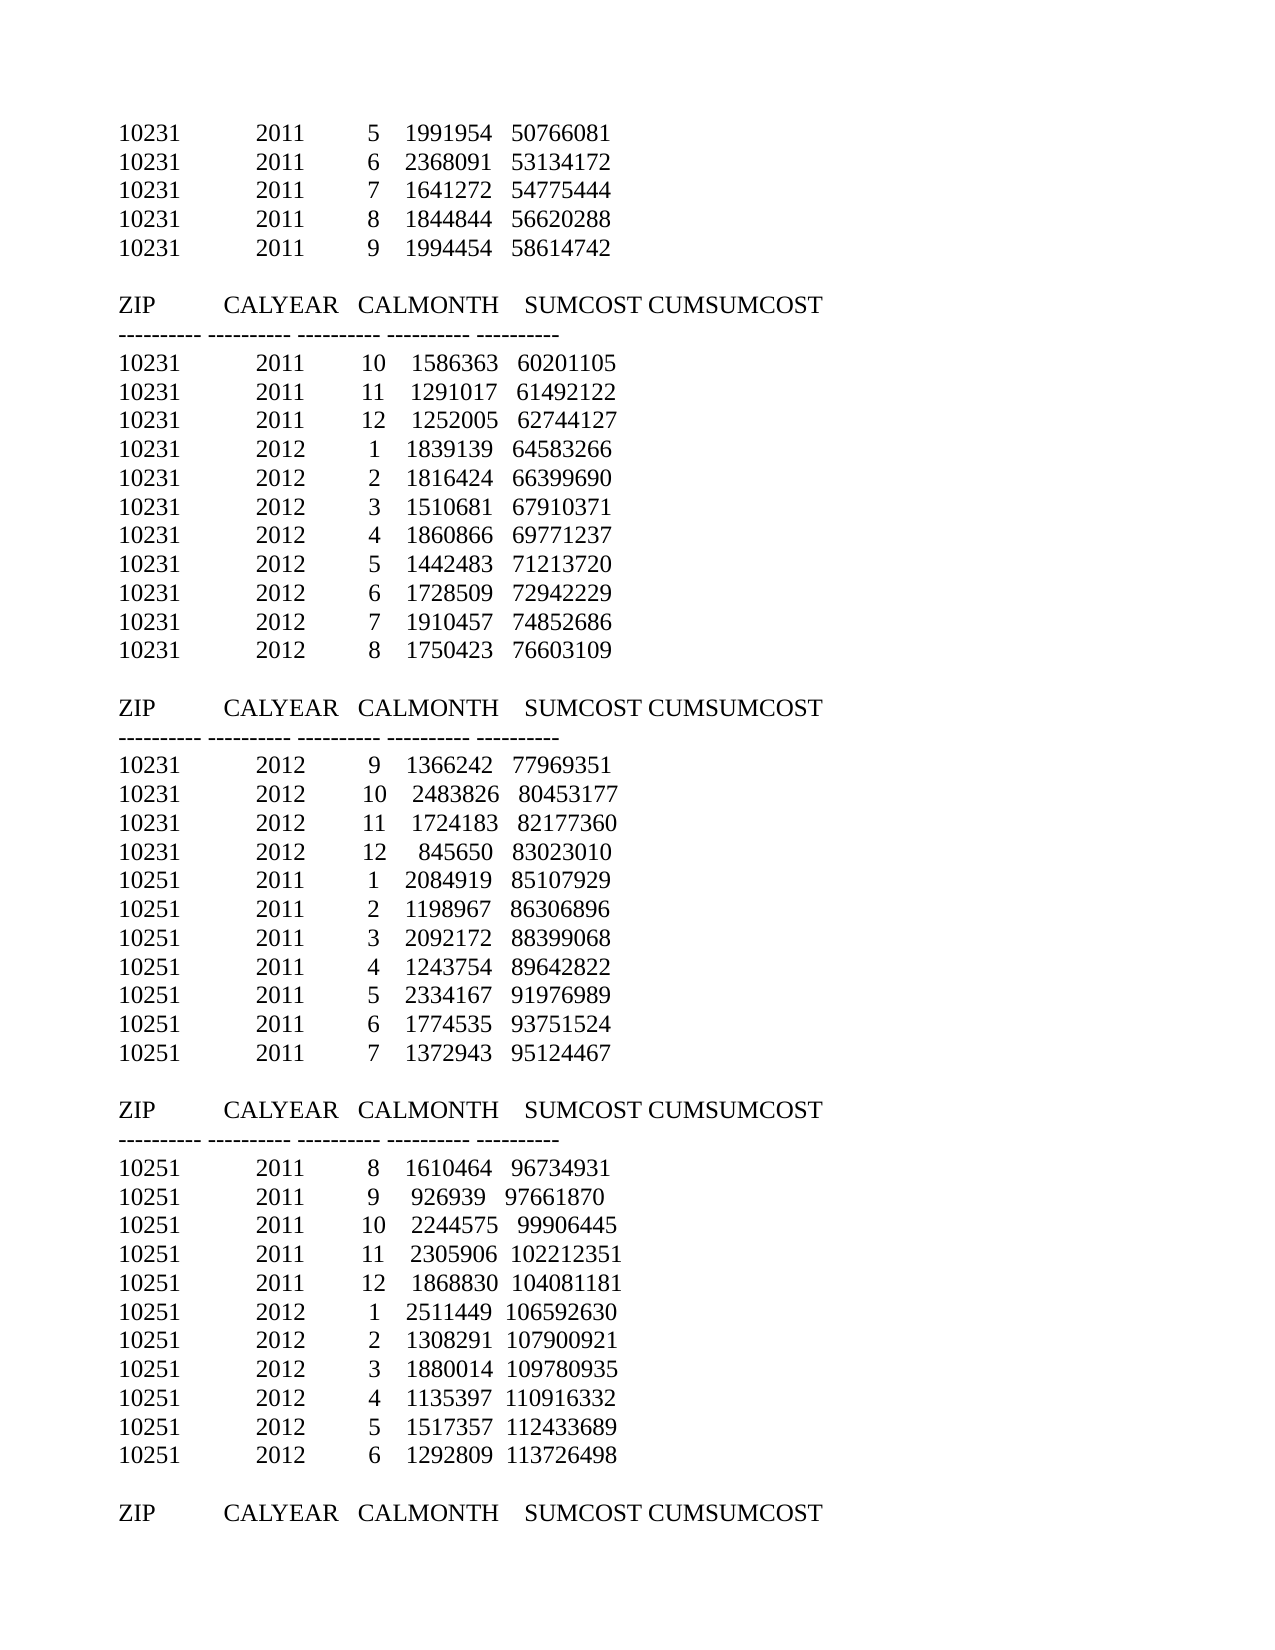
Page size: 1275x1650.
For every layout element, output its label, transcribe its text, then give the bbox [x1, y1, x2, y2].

text 10231 2011 9 1994454 58614742 [118, 233, 1157, 262]
text 10251 2011 9 926939 97661870 [118, 1182, 1157, 1211]
text 10231 2011 5 1991954 50766081 [118, 118, 1157, 147]
text ---------- ---------- ---------- ---------- ---------- [118, 1124, 1157, 1153]
text 10231 2012 4 1860866 69771237 [118, 521, 1157, 549]
text 10251 2011 5 2334167 91976989 [118, 981, 1157, 1009]
text 10251 2012 5 1517357 112433689 [118, 1412, 1157, 1441]
text 10251 2012 4 1135397 110916332 [118, 1383, 1157, 1412]
text 10251 2011 1 2084919 85107929 [118, 866, 1157, 894]
text ---------- ---------- ---------- ---------- ---------- [118, 319, 1157, 348]
text ZIP CALYEAR CALMONTH SUMCOST CUMSUMCOST [118, 1096, 1157, 1124]
text ZIP CALYEAR CALMONTH SUMCOST CUMSUMCOST [118, 1498, 1157, 1527]
text 10231 2011 11 1291017 61492122 [118, 377, 1157, 406]
text ZIP CALYEAR CALMONTH SUMCOST CUMSUMCOST [118, 693, 1157, 722]
text 10251 2011 11 2305906 102212351 [118, 1239, 1157, 1268]
text ---------- ---------- ---------- ---------- ---------- [118, 722, 1157, 751]
text 10251 2011 10 2244575 99906445 [118, 1211, 1157, 1239]
text ZIP CALYEAR CALMONTH SUMCOST CUMSUMCOST [118, 291, 1157, 319]
text 10251 2011 6 1774535 93751524 [118, 1009, 1157, 1038]
text 10231 2012 7 1910457 74852686 [118, 607, 1157, 636]
text 10231 2011 12 1252005 62744127 [118, 406, 1157, 434]
text 10251 2012 1 2511449 106592630 [118, 1297, 1157, 1326]
text 10251 2011 2 1198967 86306896 [118, 894, 1157, 923]
text 10251 2011 3 2092172 88399068 [118, 923, 1157, 952]
text 10231 2012 9 1366242 77969351 [118, 751, 1157, 779]
text 10251 2012 2 1308291 107900921 [118, 1326, 1157, 1354]
text 10231 2012 5 1442483 71213720 [118, 549, 1157, 578]
text 10231 2012 12 845650 83023010 [118, 837, 1157, 866]
text 10231 2012 1 1839139 64583266 [118, 434, 1157, 463]
text 10231 2011 10 1586363 60201105 [118, 348, 1157, 377]
text 10251 2012 3 1880014 109780935 [118, 1354, 1157, 1383]
text 10231 2011 8 1844844 56620288 [118, 204, 1157, 233]
text 10251 2011 4 1243754 89642822 [118, 952, 1157, 981]
text 10231 2012 3 1510681 67910371 [118, 492, 1157, 521]
text 10231 2011 7 1641272 54775444 [118, 176, 1157, 204]
text 10231 2011 6 2368091 53134172 [118, 147, 1157, 176]
text 10231 2012 6 1728509 72942229 [118, 578, 1157, 607]
text 10251 2011 12 1868830 104081181 [118, 1268, 1157, 1297]
text 10251 2011 8 1610464 96734931 [118, 1153, 1157, 1182]
text 10251 2011 7 1372943 95124467 [118, 1038, 1157, 1067]
text 10231 2012 11 1724183 82177360 [118, 808, 1157, 837]
text 10231 2012 10 2483826 80453177 [118, 779, 1157, 808]
text 10231 2012 8 1750423 76603109 [118, 636, 1157, 664]
text 10251 2012 6 1292809 113726498 [118, 1441, 1157, 1469]
text 10231 2012 2 1816424 66399690 [118, 463, 1157, 492]
